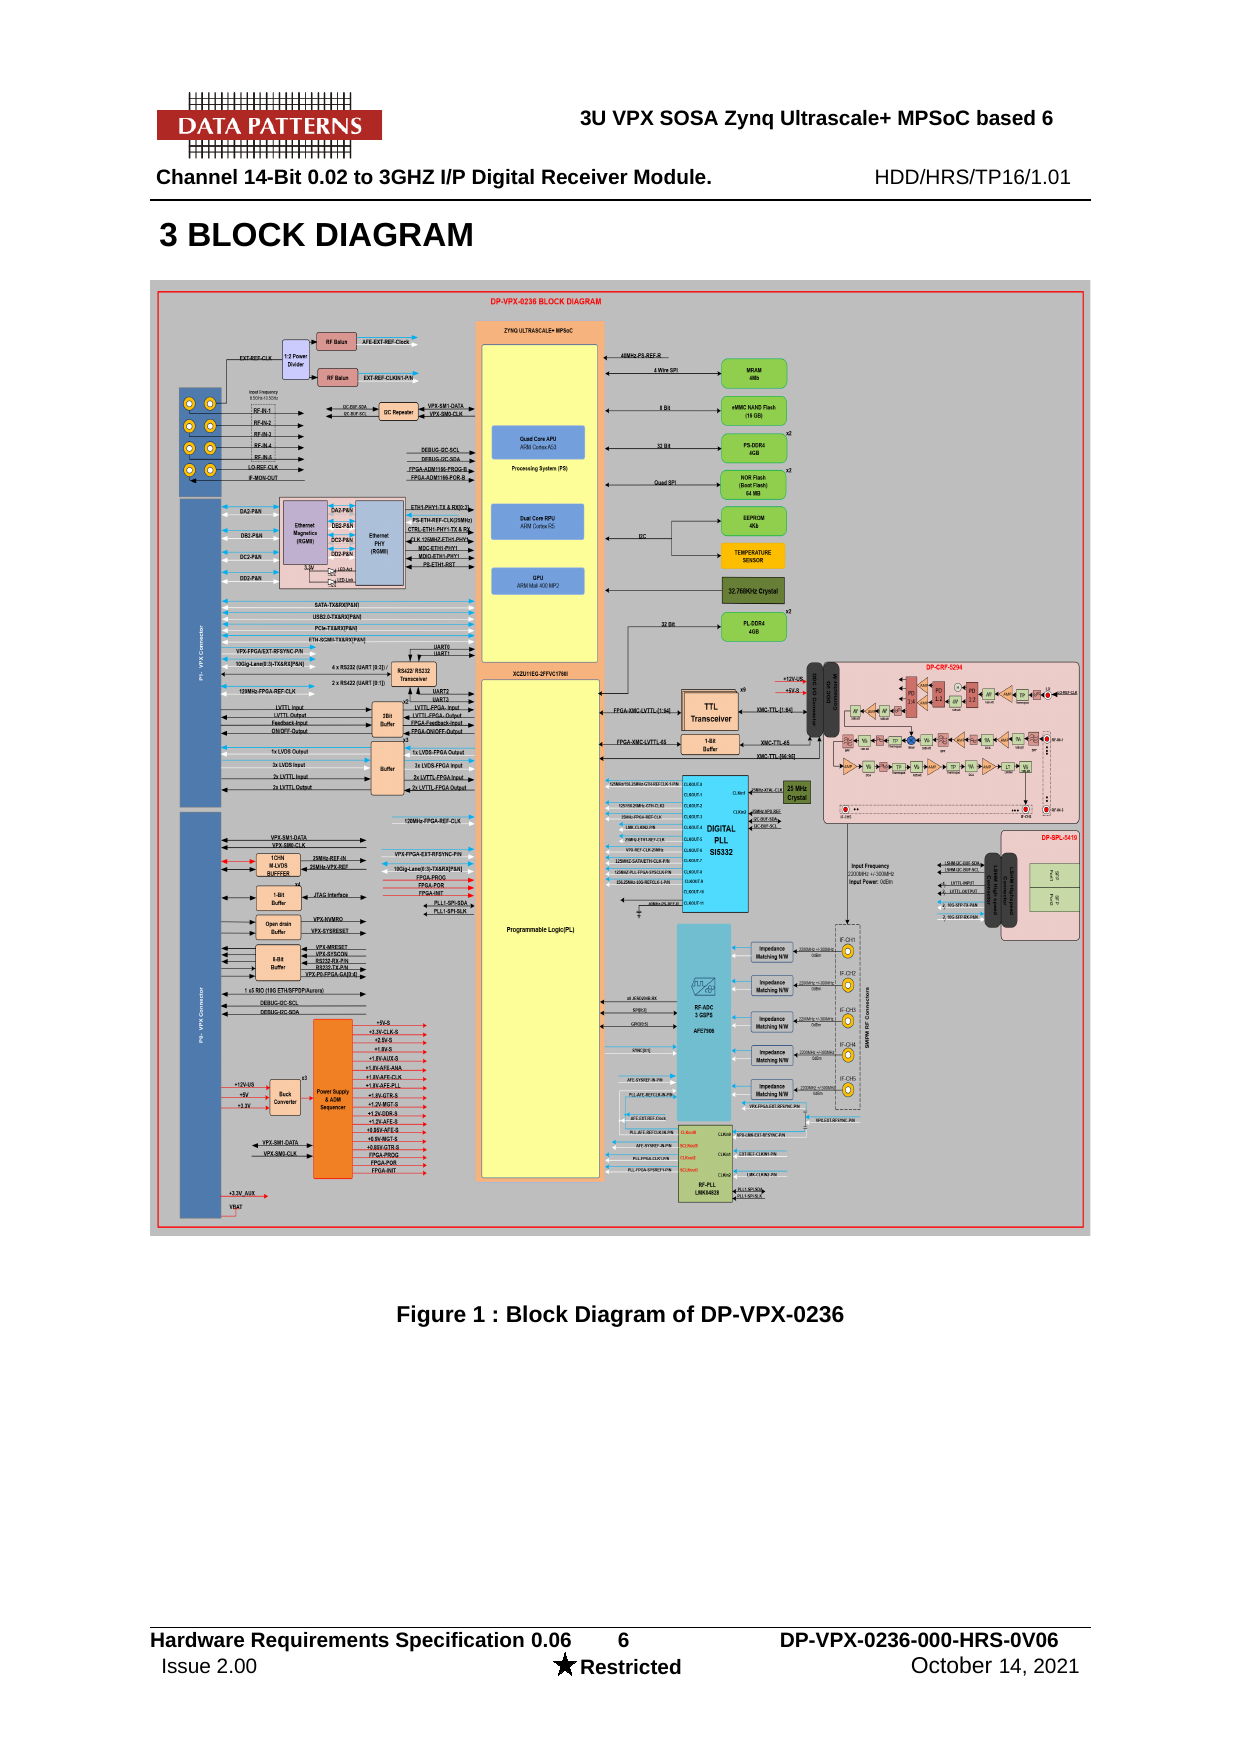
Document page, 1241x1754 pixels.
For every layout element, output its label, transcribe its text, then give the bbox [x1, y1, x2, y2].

text Figure 1 : Block Diagram of DP-VPX-0236 [150, 1301, 1091, 1327]
picture [155, 85, 383, 165]
picture [150, 280, 1091, 1236]
subtitle BLOCK DIAGRAM [150, 216, 1091, 254]
